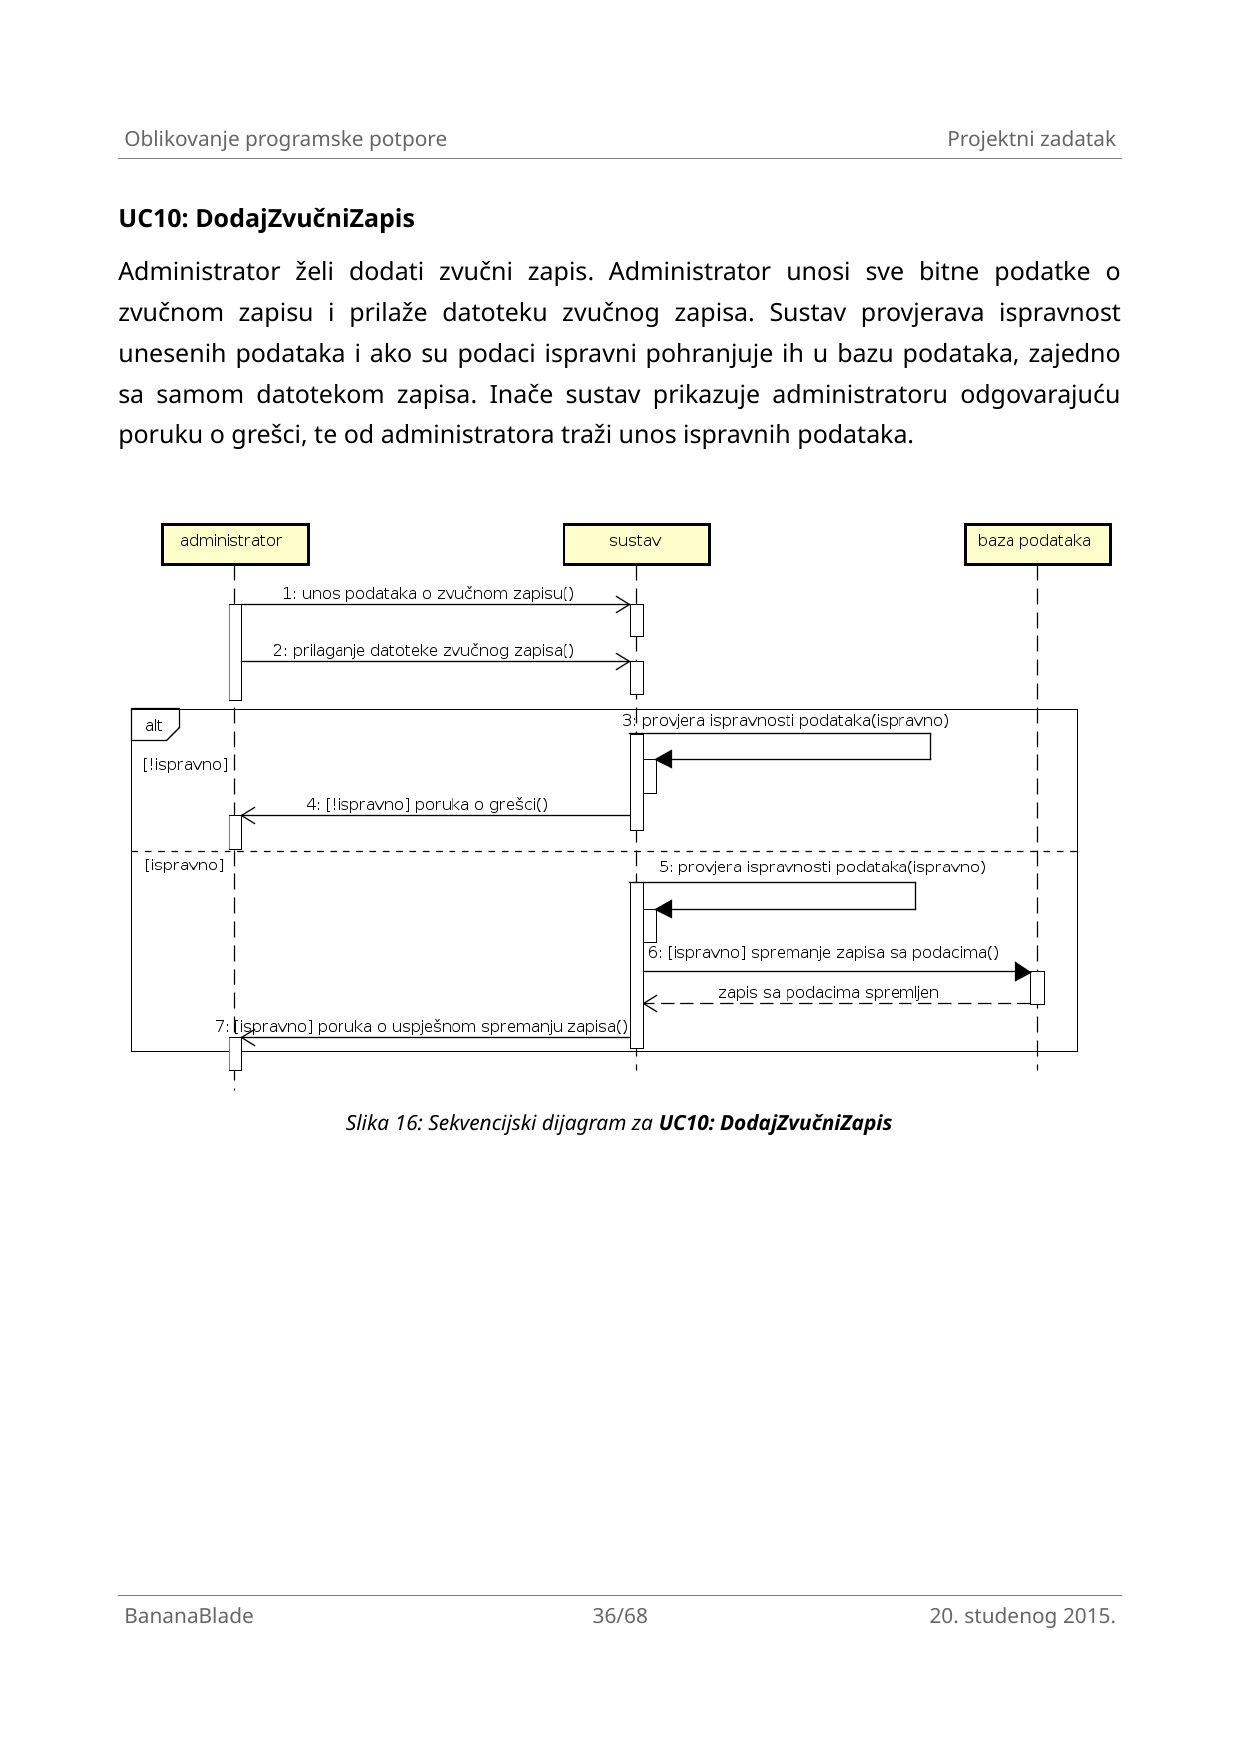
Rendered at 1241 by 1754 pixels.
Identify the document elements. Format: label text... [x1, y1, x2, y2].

subtitle UC10: DodajZvučniZapis [118, 201, 1122, 234]
picture [118, 511, 1123, 1103]
text Administrator želi dodati zvučni zapis. Administrator unosi sve bitne podatke o zvučnom zapisu i prilaže datoteku zvučnog zapisa. Sustav provjerava ispravnost unesenih podataka i ako su podaci ispravni pohranjuje ih u bazu podataka, zajedno sa samom datotekom zapisa. Inače sustav prikazuje administratoru odgovarajuću poruku o grešci, te od administratora traži unos ispravnih podataka. [118, 254, 1122, 451]
text Slika 16: Sekvencijski dijagram za UC10: DodajZvučniZapis [118, 1103, 1122, 1136]
